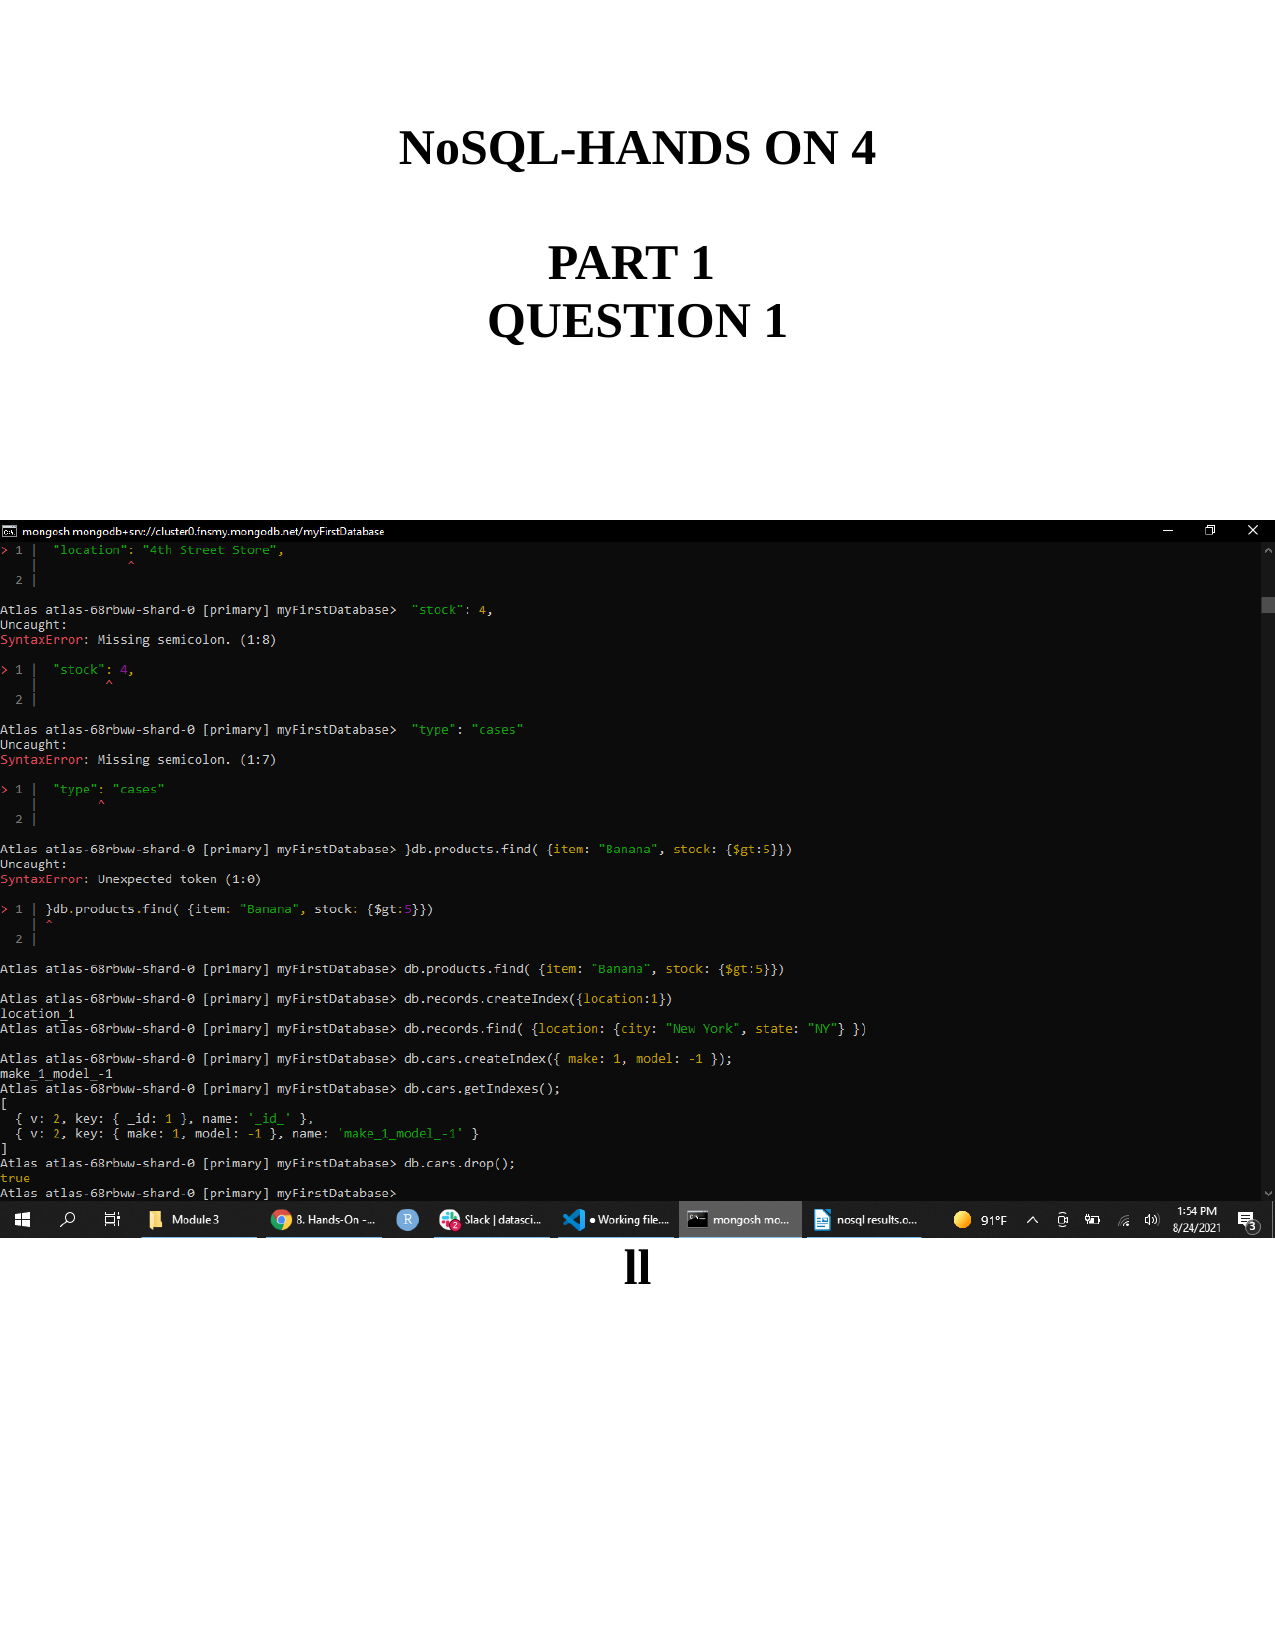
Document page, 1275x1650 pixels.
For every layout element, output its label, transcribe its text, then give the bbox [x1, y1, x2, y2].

text QUESTION 1 [118, 291, 1157, 348]
text NoSQL-HANDS ON 4 [118, 118, 1157, 176]
picture [0, 520, 1275, 1238]
text PART 1 [118, 233, 1157, 291]
text ll [118, 1238, 1157, 1295]
